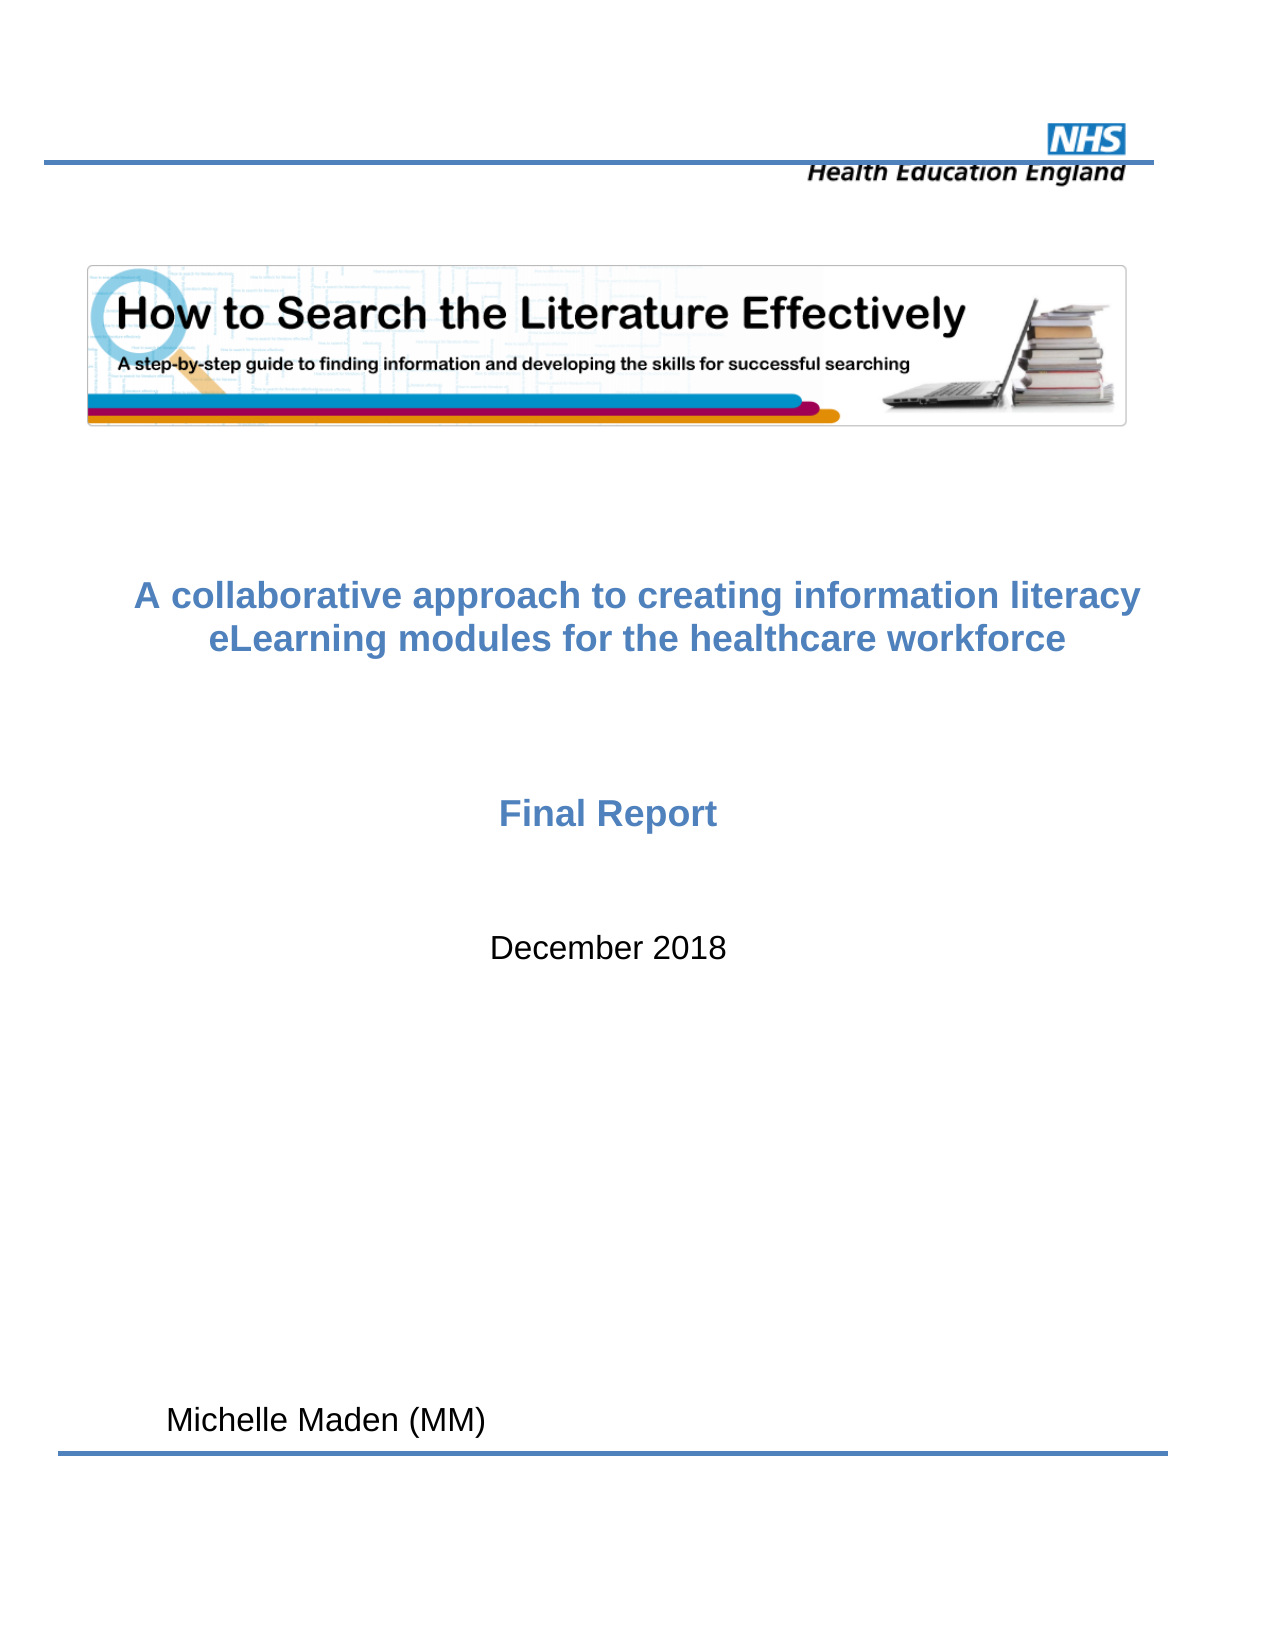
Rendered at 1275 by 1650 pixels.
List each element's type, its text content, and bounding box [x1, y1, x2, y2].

text Final Report [112, 792, 1103, 835]
text A collaborative approach to creating information literacy eLearning modules for the healthcare workforce [112, 573, 1162, 659]
text Michelle Maden (MM) [112, 1400, 1104, 1438]
text December 2018 [112, 928, 1104, 966]
